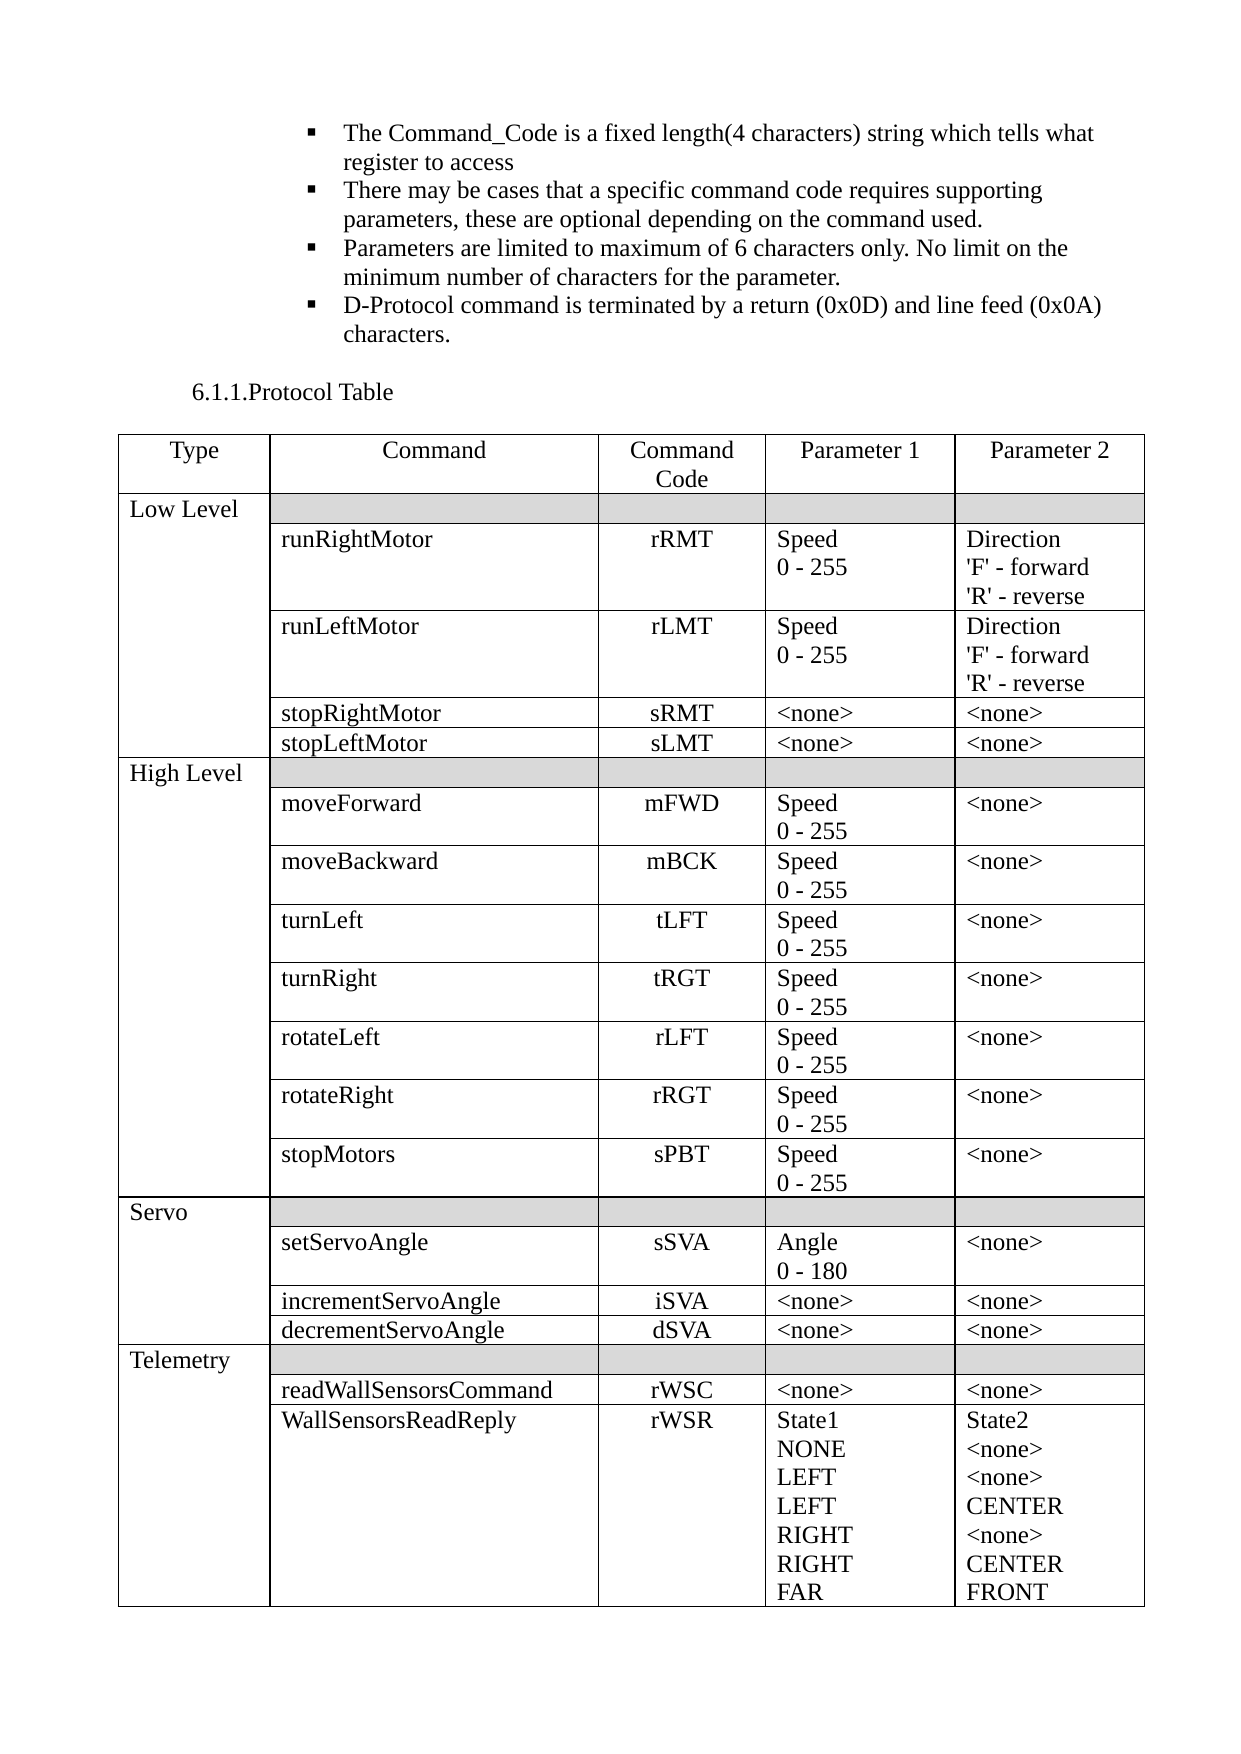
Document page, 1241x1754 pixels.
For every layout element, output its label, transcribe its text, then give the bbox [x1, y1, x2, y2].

table_cell <none> [956, 905, 1144, 962]
table_header Command [271, 435, 598, 493]
table_cell [956, 1345, 1144, 1374]
table_cell dSVA [599, 1316, 765, 1344]
table_cell rLFT [599, 1022, 765, 1079]
table_cell tLFT [599, 905, 765, 962]
table_cell <none> [956, 1227, 1144, 1285]
table_cell <none> [956, 846, 1144, 904]
table_cell incrementServoAngle [271, 1286, 598, 1314]
table_cell <none> [956, 1080, 1144, 1138]
table_cell Speed 0 - 255 [766, 1139, 954, 1196]
table_cell Speed 0 - 255 [766, 905, 954, 962]
table_cell [766, 1345, 954, 1374]
table_cell Speed 0 - 255 [766, 846, 954, 904]
table_cell Telemetry [119, 1345, 269, 1606]
table_cell mFWD [599, 788, 765, 845]
table_cell moveForward [271, 788, 598, 845]
table_cell <none> [766, 1375, 954, 1404]
table_cell [271, 1345, 598, 1374]
table_header Parameter 2 [956, 435, 1144, 493]
table_cell State1 NONE LEFT LEFT RIGHT RIGHT FAR [766, 1405, 954, 1606]
list There may be cases that a specific command code requires supporting parameters, these are optional depending on the command used. [306, 176, 1122, 233]
table_cell <none> [956, 1316, 1144, 1344]
table_cell tRGT [599, 963, 765, 1021]
table_cell State2 <none> <none> CENTER <none> CENTER FRONT [956, 1405, 1144, 1606]
table_cell Speed 0 - 255 [766, 524, 954, 610]
table_cell Direction 'F' - forward 'R' - reverse [956, 611, 1144, 697]
table_cell Speed 0 - 255 [766, 1080, 954, 1138]
table_cell Speed 0 - 255 [766, 963, 954, 1021]
table_cell Speed 0 - 255 [766, 1022, 954, 1079]
table_cell [766, 758, 954, 787]
table_cell rWSR [599, 1405, 765, 1606]
table_cell [956, 494, 1144, 523]
table_cell setServoAngle [271, 1227, 598, 1285]
table_cell <none> [956, 1286, 1144, 1314]
table_cell runLeftMotor [271, 611, 598, 697]
table_cell <none> [766, 698, 954, 727]
table_cell iSVA [599, 1286, 765, 1314]
table_header Type [119, 435, 269, 493]
table_cell <none> [956, 728, 1144, 757]
table_cell [599, 1345, 765, 1374]
table_cell <none> [766, 1316, 954, 1344]
table_cell stopMotors [271, 1139, 598, 1196]
table_cell Servo [119, 1198, 269, 1344]
table_cell readWallSensorsCommand [271, 1375, 598, 1404]
table_cell moveBackward [271, 846, 598, 904]
table_cell [956, 758, 1144, 787]
table_cell <none> [956, 698, 1144, 727]
table_cell sLMT [599, 728, 765, 757]
table_cell [599, 758, 765, 787]
table_cell <none> [766, 728, 954, 757]
table_cell [766, 1198, 954, 1226]
table_cell <none> [766, 1286, 954, 1314]
table_cell decrementServoAngle [271, 1316, 598, 1344]
table_cell [599, 494, 765, 523]
table_cell turnLeft [271, 905, 598, 962]
table_cell mBCK [599, 846, 765, 904]
table_cell sPBT [599, 1139, 765, 1196]
table_cell High Level [119, 758, 269, 1196]
table_cell [271, 1198, 598, 1226]
table_cell rRGT [599, 1080, 765, 1138]
table_cell <none> [956, 963, 1144, 1021]
table_cell [271, 758, 598, 787]
table_cell <none> [956, 1139, 1144, 1196]
table_cell sSVA [599, 1227, 765, 1285]
table_cell Low Level [119, 494, 269, 757]
table_cell Angle 0 - 180 [766, 1227, 954, 1285]
table_cell [599, 1198, 765, 1226]
table_cell rLMT [599, 611, 765, 697]
list Protocol Table [192, 377, 1122, 406]
table_cell sRMT [599, 698, 765, 727]
table_cell rotateRight [271, 1080, 598, 1138]
table_cell rRMT [599, 524, 765, 610]
table_cell Direction 'F' - forward 'R' - reverse [956, 524, 1144, 610]
table_cell <none> [956, 1375, 1144, 1404]
table_cell Speed 0 - 255 [766, 611, 954, 697]
list D-Protocol command is terminated by a return (0x0D) and line feed (0x0A) characters. [306, 291, 1122, 348]
table_cell WallSensorsReadReply [271, 1405, 598, 1606]
table_cell turnRight [271, 963, 598, 1021]
table_cell stopLeftMotor [271, 728, 598, 757]
table_cell stopRightMotor [271, 698, 598, 727]
table_cell [271, 494, 598, 523]
table_header Command Code [599, 435, 765, 493]
table_cell <none> [956, 1022, 1144, 1079]
table_cell runRightMotor [271, 524, 598, 610]
table_cell rotateLeft [271, 1022, 598, 1079]
table_cell <none> [956, 788, 1144, 845]
table_header Parameter 1 [766, 435, 954, 493]
table_cell Speed 0 - 255 [766, 788, 954, 845]
table_cell rWSC [599, 1375, 765, 1404]
list Parameters are limited to maximum of 6 characters only. No limit on the minimum number of characters for the parameter. [306, 233, 1122, 291]
list The Command_Code is a fixed length(4 characters) string which tells what register to access [306, 118, 1122, 176]
table_cell [956, 1198, 1144, 1226]
table_cell [766, 494, 954, 523]
